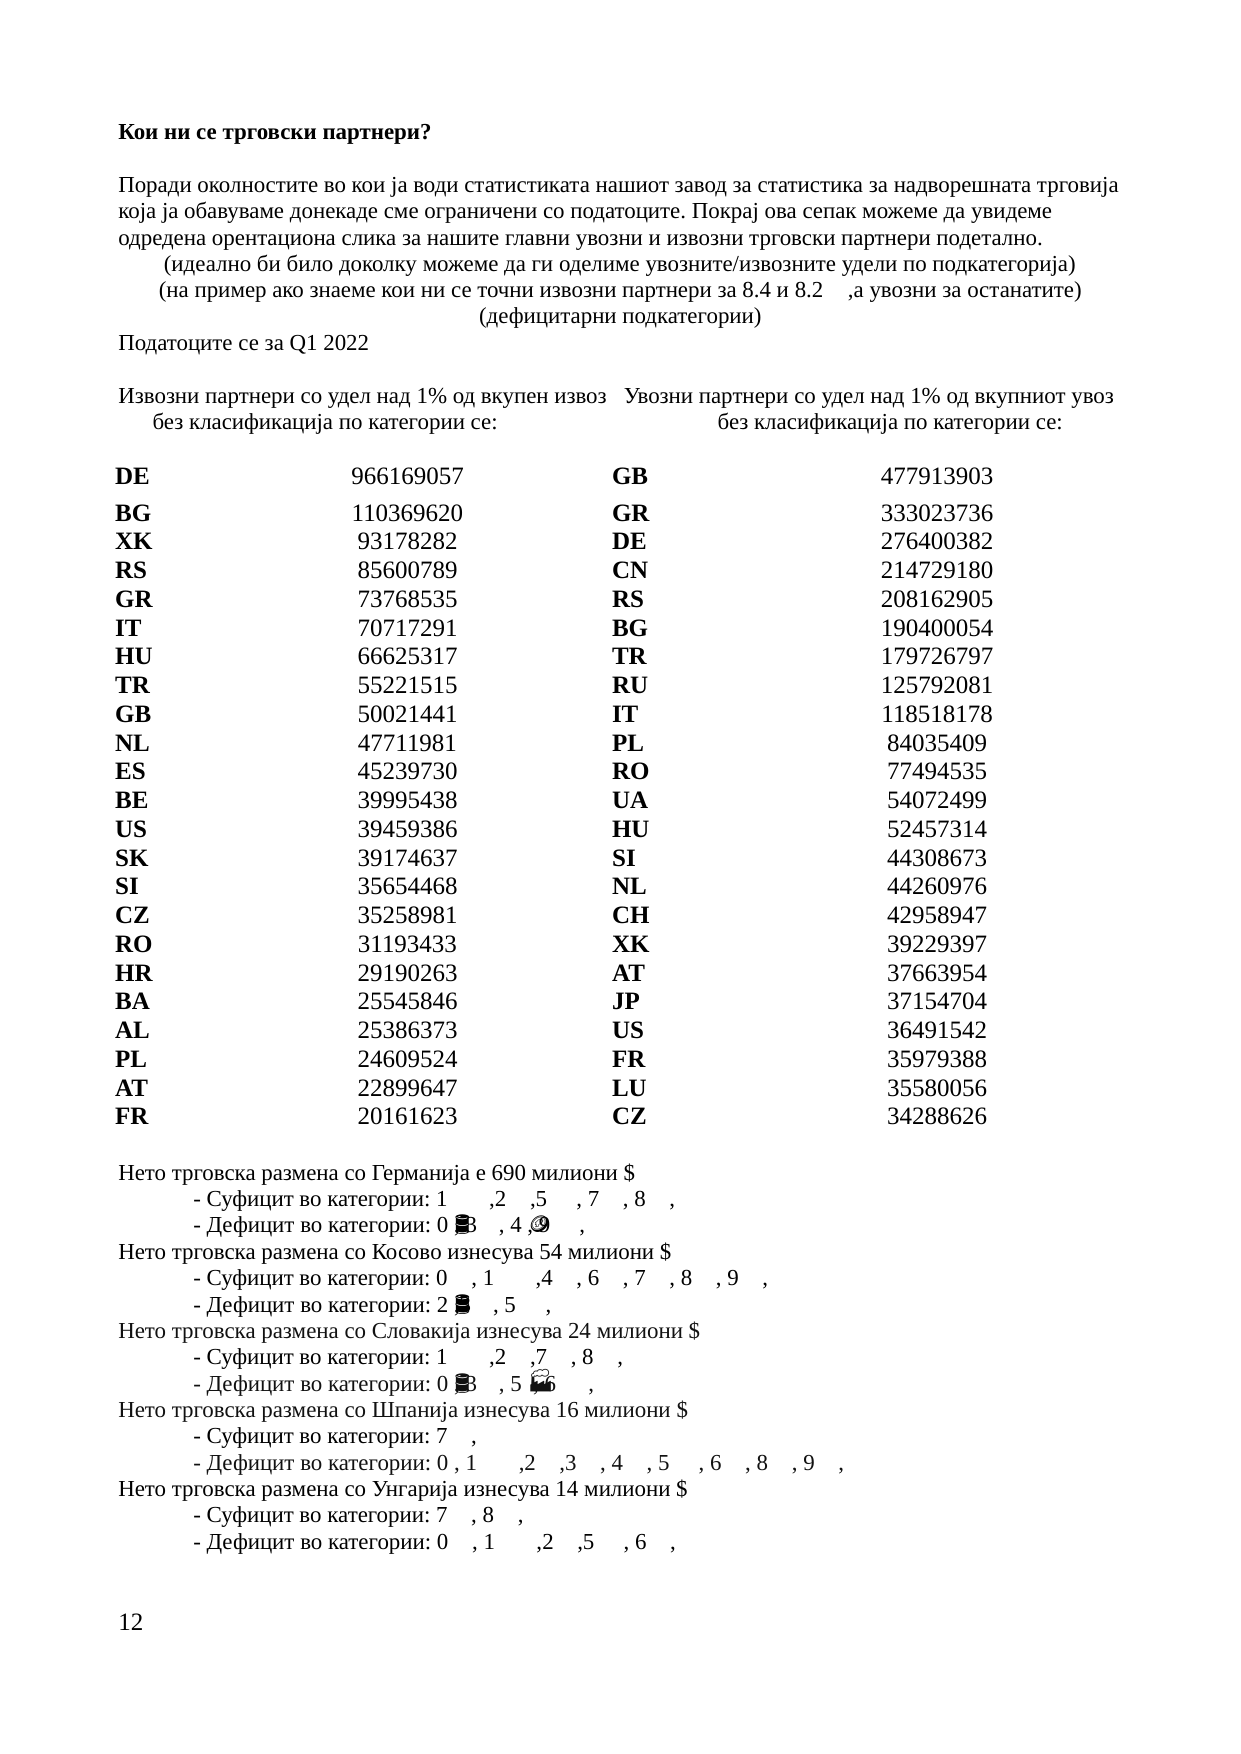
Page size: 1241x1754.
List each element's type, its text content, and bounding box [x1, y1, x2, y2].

table_cell SK 🇸🇰 [112, 843, 206, 871]
table_cell TR 🇹🇷 [112, 670, 206, 699]
table_cell XK 🇽🇰 [112, 526, 206, 555]
table_cell AT 🇦🇹 [112, 1073, 206, 1101]
table_cell GB 🇬🇧 [112, 699, 206, 728]
text (идеално би било доколку можеме да ги оделиме увозните/извозните удели по подкатегорија) [118, 250, 1122, 276]
text Податоците се за Q1 2022 [118, 329, 1122, 355]
text Нето трговска размена со Унгарија изнесува 14 милиони $ [118, 1475, 1122, 1501]
table_cell 39174637 [206, 843, 609, 871]
table_cell 24609524 [206, 1044, 609, 1073]
table_cell NL 🇳🇱 [609, 871, 731, 900]
table_header 477913903 [731, 461, 1143, 489]
table_cell 50021441 [206, 699, 609, 728]
table_cell 55221515 [206, 670, 609, 699]
table_cell US 🇺🇸 [609, 1015, 731, 1044]
table_cell ES 🇪🇸 [112, 756, 206, 785]
text - Дефицит во категории: 0 🌽, 1🍷 🚬,2 📎,3 🛢️, 4 🧈, 5 🧪 , 6 🏭, 8 🥼, 9 🪙, [118, 1449, 1122, 1475]
text Нето трговска размена со Словакија изнесува 24 милиони $ [118, 1317, 1122, 1343]
table_cell RS 🇷🇸 [112, 555, 206, 584]
table_cell 77494535 [731, 756, 1143, 785]
table_cell AT 🇦🇹 [609, 958, 731, 986]
table_cell SI 🇸🇮 [112, 871, 206, 900]
table_cell 39459386 [206, 814, 609, 843]
table_cell 208162905 [731, 584, 1143, 613]
table_cell BG 🇧🇬 [112, 490, 206, 526]
table_cell 25545846 [206, 986, 609, 1015]
table_cell 47711981 [206, 728, 609, 756]
text Нето трговска размена со Косово изнесува 54 милиони $ [118, 1238, 1122, 1264]
table_cell PL 🇵🇱 [112, 1044, 206, 1073]
table_cell 20161623 [206, 1101, 609, 1130]
table_cell RO 🇷🇴 [609, 756, 731, 785]
text - Дефицит во категории: 2 📎,3 🛢️, 5 🧪 , [118, 1291, 1122, 1317]
table_cell NL 🇳🇱 [112, 728, 206, 756]
table_cell 118518178 [731, 699, 1143, 728]
table_cell 35258981 [206, 900, 609, 929]
table_cell 110369620 [206, 490, 609, 526]
table_cell US 🇺🇸 [112, 814, 206, 843]
table_cell 36491542 [731, 1015, 1143, 1044]
table_cell XK 🇽🇰 [609, 929, 731, 958]
table_cell 29190263 [206, 958, 609, 986]
text - Дефицит во категории: 0 🌽, 1🍷 🚬,2 📎,5 🧪 , 6 🏭, [118, 1528, 1122, 1554]
text без класификација по категории се: без класификација по категории се: [118, 408, 1122, 434]
table_cell 214729180 [731, 555, 1143, 584]
table_cell GR 🇬🇷 [609, 490, 731, 526]
table_cell JP 🇯🇵 [609, 986, 731, 1015]
table_cell IT 🇮🇹 [609, 699, 731, 728]
table_cell CZ 🇨🇿 [609, 1101, 731, 1130]
text - Суфицит во категории: 0 🌽, 1🍷 🚬,4 🧈, 6 🏭, 7 🚧, 8 🥼, 9 🪙, [118, 1264, 1122, 1291]
table_header DE 🇩🇪 [112, 461, 206, 489]
table_cell RU 🇷🇺 [609, 670, 731, 699]
text Извозни партнери со удел над 1% од вкупен извоз Увозни партнери со удел над 1% од вкупниот увоз [118, 382, 1122, 408]
table_cell 44308673 [731, 843, 1143, 871]
table_cell SI 🇸🇮 [609, 843, 731, 871]
table_cell AL 🇦🇱 [112, 1015, 206, 1044]
table_cell 34288626 [731, 1101, 1143, 1130]
table_cell HU 🇭🇺 [112, 641, 206, 670]
text - Дефицит во категории: 0 🌽, 3 🛢️, 5 🧪 , 6 🏭, [118, 1370, 1122, 1396]
text - Дефицит во категории: 0 🌽, 3 🛢️, 4 🧈, 9 🪙, [118, 1212, 1122, 1238]
text - Суфицит во категории: 7 🚧, 8 🥼, [118, 1501, 1122, 1528]
table_cell 37154704 [731, 986, 1143, 1015]
table_cell TR 🇹🇷 [609, 641, 731, 670]
table_cell 84035409 [731, 728, 1143, 756]
table_cell 45239730 [206, 756, 609, 785]
table_cell IT 🇮🇹 [112, 613, 206, 641]
table_cell 22899647 [206, 1073, 609, 1101]
table_cell FR 🇫🇷 [609, 1044, 731, 1073]
text (на пример ако знаеме кои ни се точни извозни партнери за 8.4 и 8.2 📎,а увозни за останатите) (дефицитарни подкатегории) [118, 276, 1122, 329]
table_cell 37663954 [731, 958, 1143, 986]
table_cell CZ 🇨🇿 [112, 900, 206, 929]
table_cell 70717291 [206, 613, 609, 641]
table_cell FR 🇫🇷 [112, 1101, 206, 1130]
table_cell 39229397 [731, 929, 1143, 958]
table_cell 39995438 [206, 785, 609, 814]
text - Суфицит во категории: 1🍷 🚬,2 📎,7 🚧, 8 🥼, [118, 1343, 1122, 1370]
table_cell 190400054 [731, 613, 1143, 641]
table_cell 125792081 [731, 670, 1143, 699]
table_cell 179726797 [731, 641, 1143, 670]
table_cell GR 🇬🇷 [112, 584, 206, 613]
table_cell 276400382 [731, 526, 1143, 555]
table_cell 93178282 [206, 526, 609, 555]
table_cell BA 🇧🇦 [112, 986, 206, 1015]
table_cell BE 🇧🇪 [112, 785, 206, 814]
text Нето трговска размена со Шпанија изнесува 16 милиони $ [118, 1396, 1122, 1422]
text Нето трговска размена со Германија е 690 милиони $ [118, 1159, 1122, 1185]
table_cell 35979388 [731, 1044, 1143, 1073]
table_cell UA 🇺🇦 [609, 785, 731, 814]
table_cell 52457314 [731, 814, 1143, 843]
table_cell 333023736 [731, 490, 1143, 526]
table_cell 42958947 [731, 900, 1143, 929]
table_cell HU 🇭🇺 [609, 814, 731, 843]
table_cell HR 🇭🇷 [112, 958, 206, 986]
table_cell LU 🇱🇺 [609, 1073, 731, 1101]
table_cell 31193433 [206, 929, 609, 958]
table_cell RS 🇷🇸 [609, 584, 731, 613]
table_cell PL 🇵🇱 [609, 728, 731, 756]
table_cell 85600789 [206, 555, 609, 584]
table_cell DE 🇩🇪 [609, 526, 731, 555]
table_cell BG 🇧🇬 [609, 613, 731, 641]
table_cell CH 🇨🇭 [609, 900, 731, 929]
text Кои ни се трговски партнери? [118, 118, 1122, 144]
table_cell RO 🇷🇴 [112, 929, 206, 958]
table_cell 35654468 [206, 871, 609, 900]
table_cell 54072499 [731, 785, 1143, 814]
text Поради околностите во кои ја води статистиката нашиот завод за статистика за надворешната трговија која ја обавуваме донекаде сме ограничени со податоците. Покрај ова сепак можеме да увидеме одредена орентациона слика за нашите главни увозни и извозни трговски партнери подетално. [118, 171, 1122, 250]
table_cell 66625317 [206, 641, 609, 670]
table_header 966169057 [206, 461, 609, 489]
table_cell 73768535 [206, 584, 609, 613]
table_cell 35580056 [731, 1073, 1143, 1101]
table_header GB 🇬🇧 [609, 461, 731, 489]
table_cell 44260976 [731, 871, 1143, 900]
text - Суфицит во категории: 1🍷 🚬,2 📎,5 🧪 , 7 🚧, 8 🥼, [118, 1185, 1122, 1212]
table_cell CN 🇨🇳 [609, 555, 731, 584]
text - Суфицит во категории: 7 🚧, [118, 1422, 1122, 1449]
table_cell 25386373 [206, 1015, 609, 1044]
